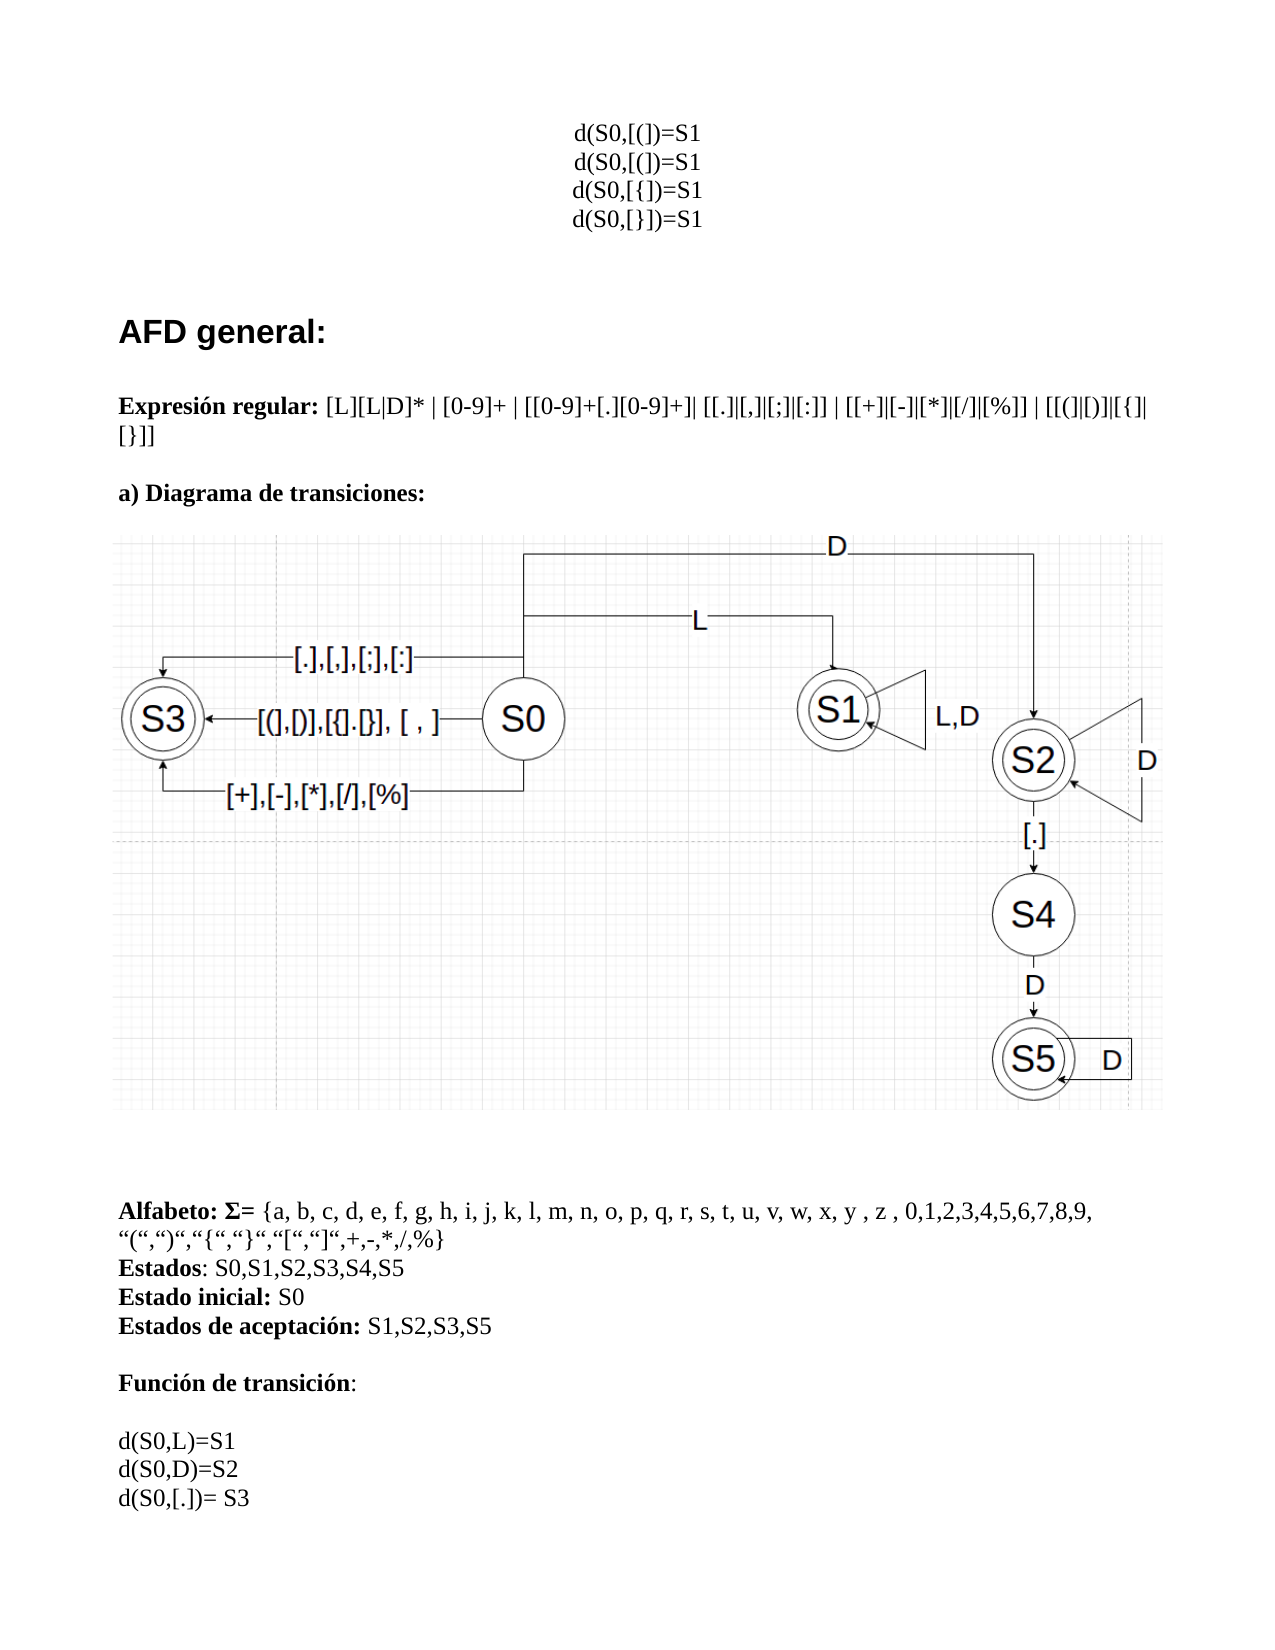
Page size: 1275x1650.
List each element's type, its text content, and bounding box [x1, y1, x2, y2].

picture [112, 535, 1163, 1110]
text d(S0,D)=S2 [118, 1454, 1157, 1483]
text d(S0,[{])=S1 [118, 176, 1157, 204]
text d(S0,[}])=S1 [118, 204, 1157, 233]
text d(S0,[(])=S1 [118, 147, 1157, 176]
text d(S0,[(])=S1 [118, 118, 1157, 147]
subtitle AFD general: [118, 311, 1157, 350]
text Estados: S0,S1,S2,S3,S4,S5 [118, 1253, 1157, 1282]
text d(S0,L)=S1 [118, 1426, 1157, 1454]
text Función de transición: [118, 1368, 1157, 1397]
text Expresión regular: [L][L|D]* | [0-9]+ | [[0-9]+[.][0-9]+]| [[.]|[,]|[;]|[:]] | [[+]|[-]|[*]|[/]|[%]] | [[(]|[)]|[{]|[}]] [118, 391, 1157, 449]
text d(S0,[.])= S3 [118, 1483, 1157, 1512]
text Estados de aceptación: S1,S2,S3,S5 [118, 1311, 1157, 1339]
text Alfabeto: Σ= {a, b, c, d, e, f, g, h, i, j, k, l, m, n, o, p, q, r, s, t, u, v, w, x, y , z , 0,1,2,3,4,5,6,7,8,9, “(“,“)“,“{“,“}“,“[“,“]“,+,-,*,/,%} [118, 1196, 1157, 1253]
text Estado inicial: S0 [118, 1282, 1157, 1311]
text a) Diagrama de transiciones: [118, 478, 1157, 506]
